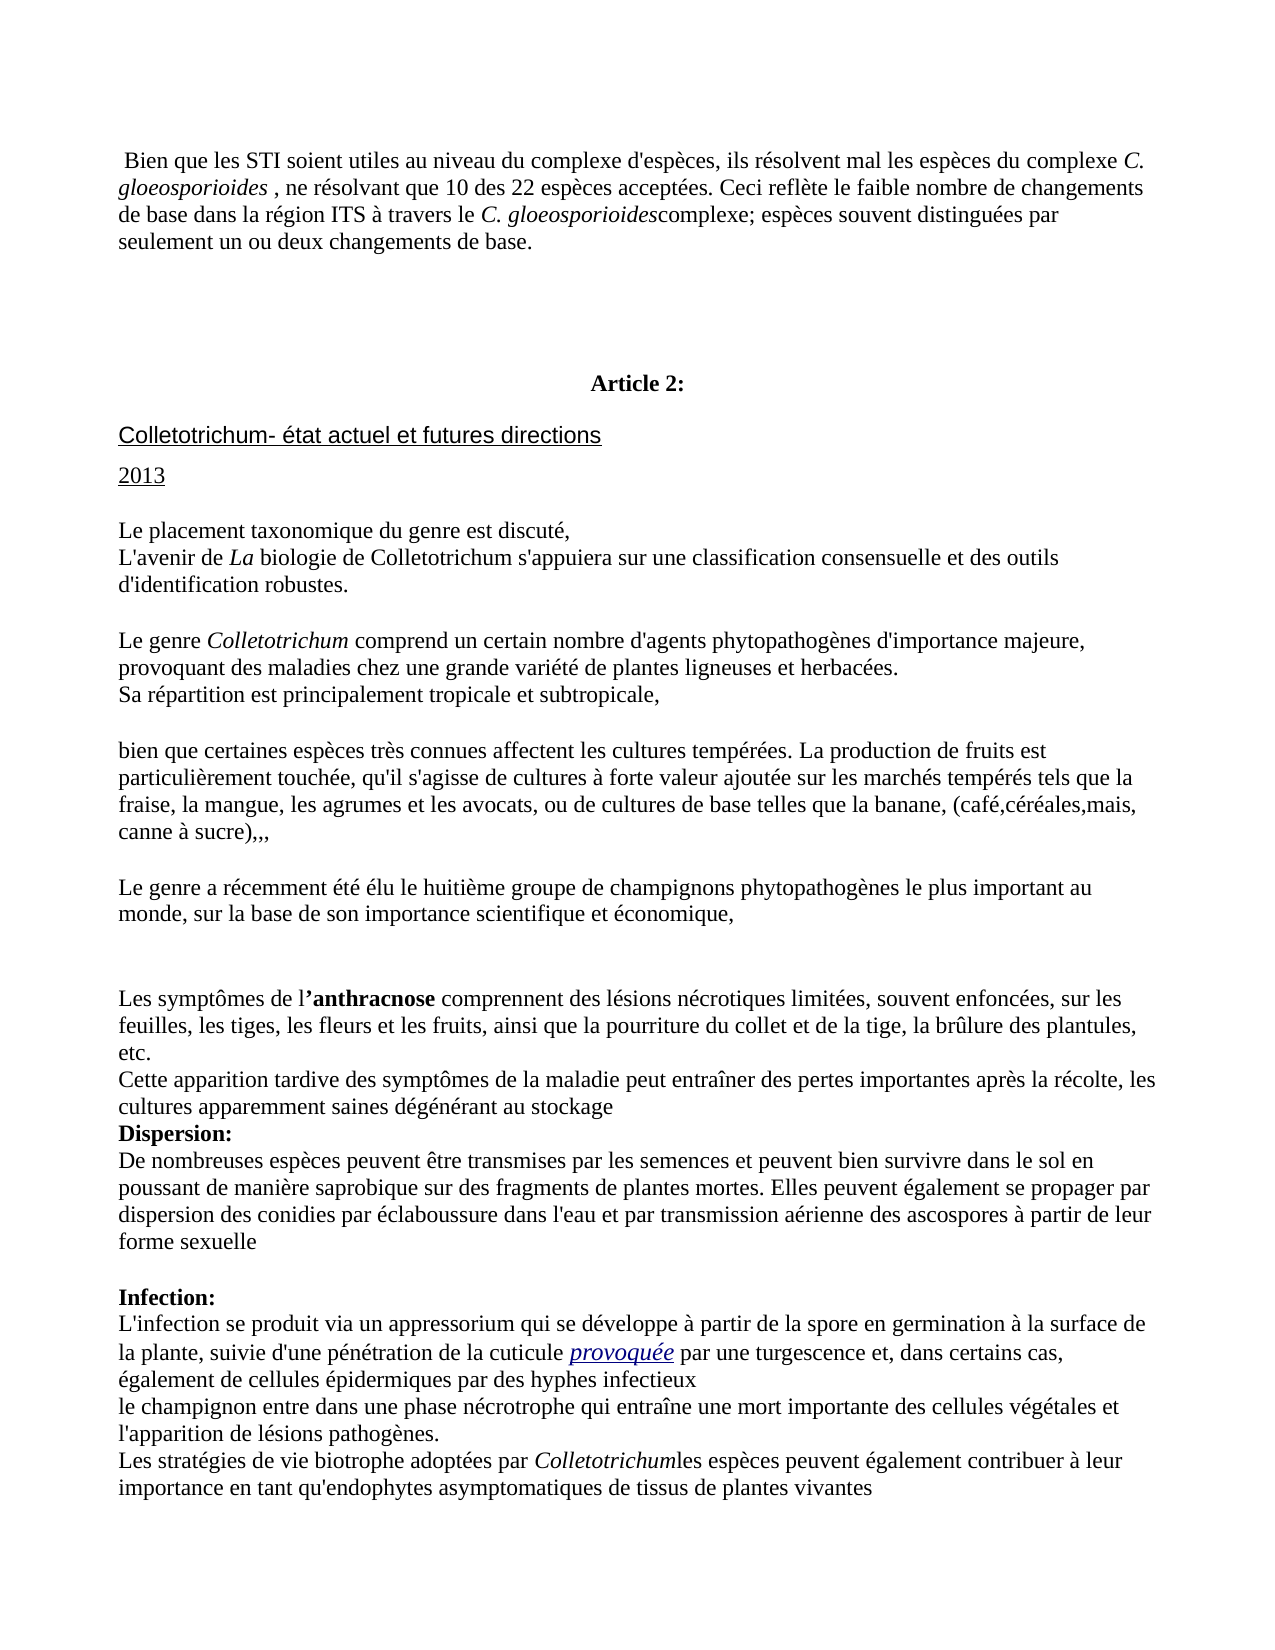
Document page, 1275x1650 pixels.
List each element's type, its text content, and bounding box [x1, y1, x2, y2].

text Cette apparition tardive des symptômes de la maladie peut entraîner des pertes importantes après la récolte, les cultures apparemment saines dégénérant au stockage [118, 1065, 1157, 1119]
text Le genre Colletotrichum comprend un certain nombre d'agents phytopathogènes d'importance majeure, provoquant des maladies chez une grande variété de plantes ligneuses et herbacées. [118, 627, 1157, 681]
subtitle Colletotrichum- état actuel et futures directions [118, 422, 1157, 449]
text De nombreuses espèces peuvent être transmises par les semences et peuvent bien survivre dans le sol en poussant de manière saprobique sur des fragments de plantes mortes. Elles peuvent également se propager par dispersion des conidies par éclaboussure dans l'eau et par transmission aérienne des ascospores à partir de leur forme sexuelle [118, 1146, 1157, 1254]
text Article 2: [118, 370, 1157, 397]
text Infection: [118, 1283, 1157, 1310]
text Bien que les STI soient utiles au niveau du complexe d'espèces, ils résolvent mal les espèces du complexe C. gloeosporioides , ne résolvant que 10 des 22 espèces acceptées. Ceci reflète le faible nombre de changements de base dans la région ITS à travers le C. gloeosporioidescomplexe; espèces souvent distinguées par seulement un ou deux changements de base. [118, 147, 1157, 255]
text Le placement taxonomique du genre est discuté, [118, 517, 1157, 544]
text L'infection se produit via un appressorium qui se développe à partir de la spore en germination à la surface de la plante, suivie d'une pénétration de la cuticule provoquée par une turgescence et, dans certains cas, également de cellules épidermiques par des hyphes infectieux [118, 1310, 1157, 1393]
text bien que certaines espèces très connues affectent les cultures tempérées. La production de fruits est particulièrement touchée, qu'il s'agisse de cultures à forte valeur ajoutée sur les marchés tempérés tels que la fraise, la mangue, les agrumes et les avocats, ou de cultures de base telles que la banane, (café,céréales,mais, canne à sucre),,, [118, 736, 1157, 844]
text le champignon entre dans une phase nécrotrophe qui entraîne une mort importante des cellules végétales et l'apparition de lésions pathogènes. [118, 1393, 1157, 1447]
text Le genre a récemment été élu le huitième groupe de champignons phytopathogènes le plus important au monde, sur la base de son importance scientifique et économique, [118, 873, 1157, 927]
text Les symptômes de l’anthracnose comprennent des lésions nécrotiques limitées, souvent enfoncées, sur les feuilles, les tiges, les fleurs et les fruits, ainsi que la pourriture du collet et de la tige, la brûlure des plantules, etc. [118, 984, 1157, 1065]
text 2013 [118, 461, 1157, 488]
text L'avenir de La biologie de Colletotrichum s'appuiera sur une classification consensuelle et des outils d'identification robustes. [118, 544, 1157, 598]
text Les stratégies de vie biotrophe adoptées par Colletotrichumles espèces peuvent également contribuer à leur importance en tant qu'endophytes asymptomatiques de tissus de plantes vivantes [118, 1447, 1157, 1501]
text Dispersion: [118, 1119, 1157, 1146]
text Sa répartition est principalement tropicale et subtropicale, [118, 681, 1157, 707]
